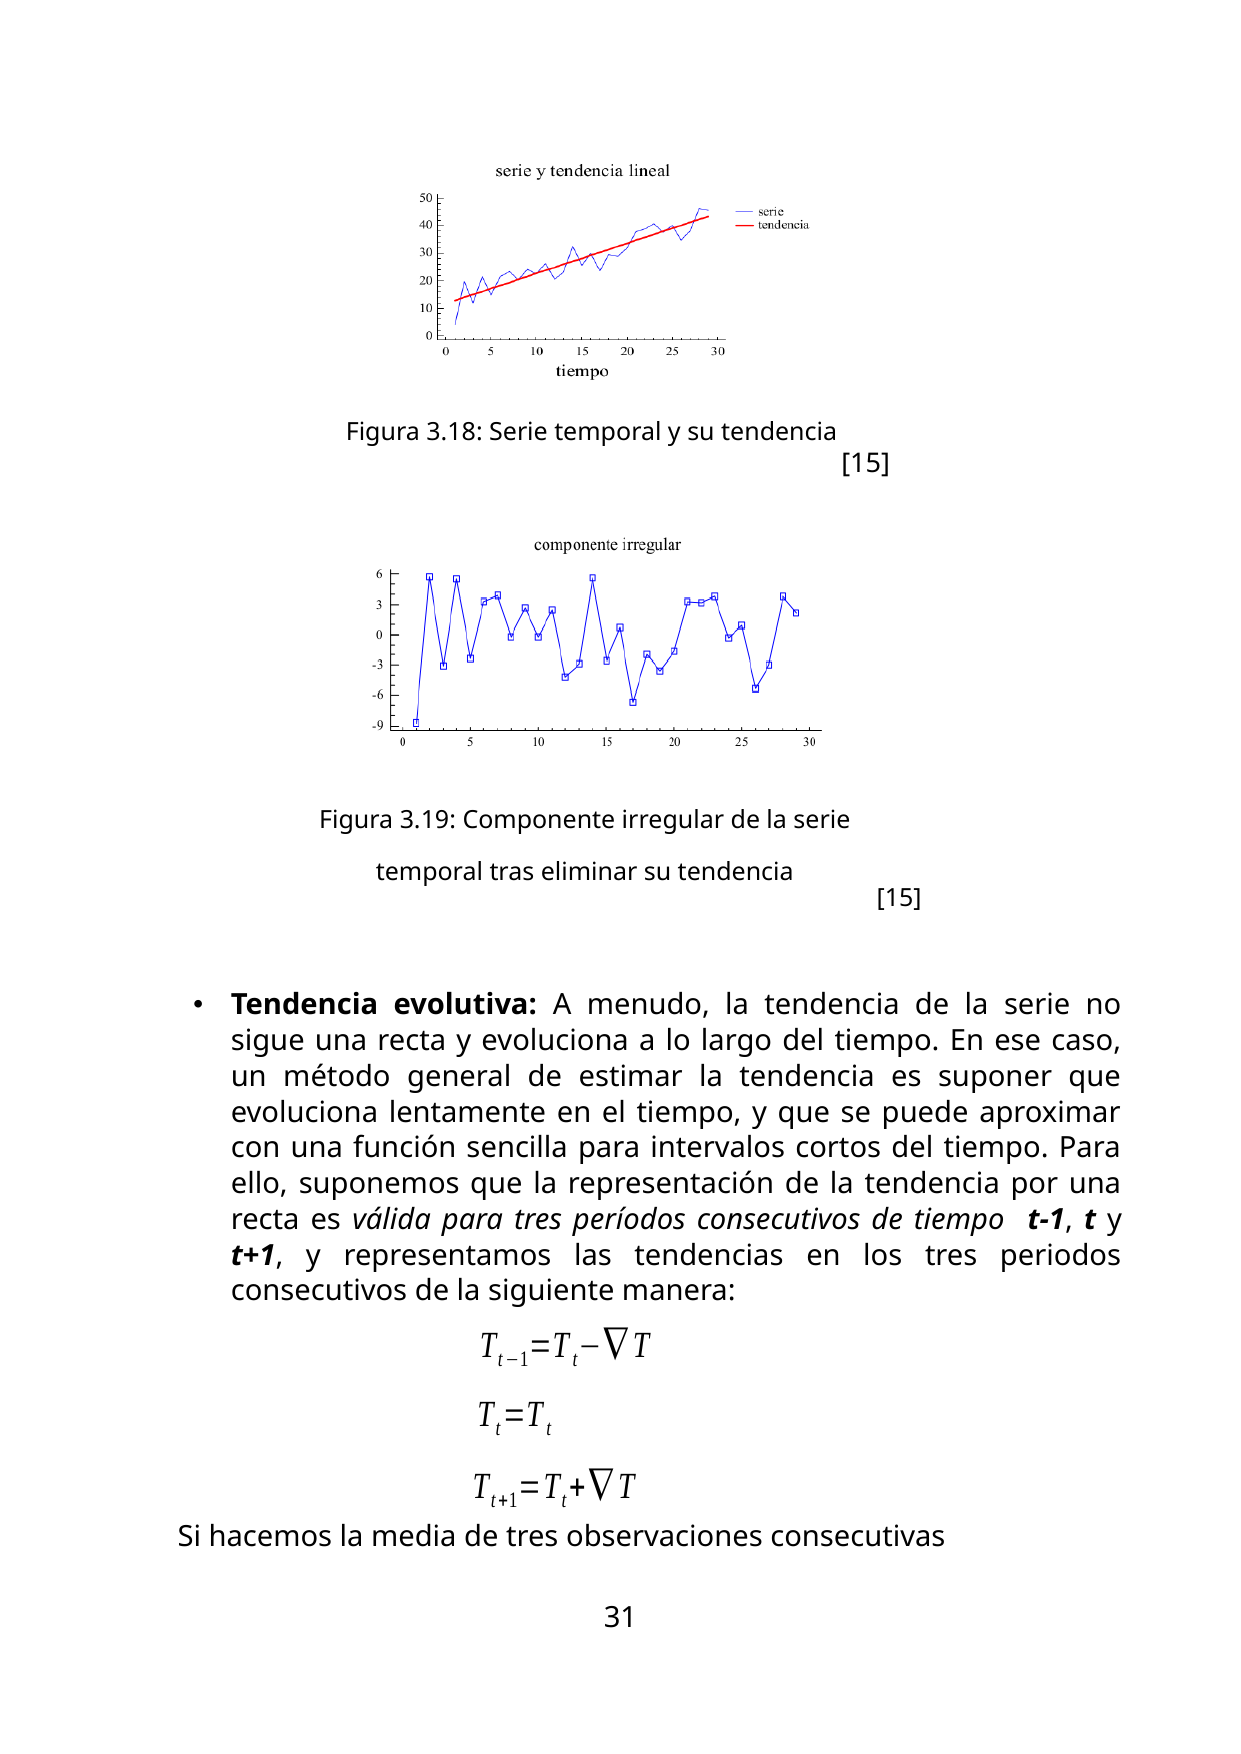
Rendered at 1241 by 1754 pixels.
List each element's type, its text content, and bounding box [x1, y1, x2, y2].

text Si hacemos la media de tres observaciones consecutivas [177, 1476, 1063, 1555]
text Figura 3.18: Serie temporal y su tendencia [342, 142, 841, 447]
text [15] [118, 444, 1122, 481]
text [15] [118, 875, 1122, 915]
text Figura 3.19: Componente irregular de la serie temporal tras eliminar su tendencia [301, 625, 869, 887]
picture [308, 506, 877, 786]
list Tendencia evolutiva: A menudo, la tendencia de la serie no sigue una recta y evoluciona a lo largo del tiempo. En ese caso, un método general de estimar la tendencia es suponer que evoluciona lentamente en el tiempo, y que se puede aproximar con una función sencilla para intervalos cortos del tiempo. Para ello, suponemos que la representación de la tendencia por una recta es válida para tres períodos consecutivos de tiempo t-1, t y t+1, y representamos las tendencias en los tres periodos consecutivos de la siguiente manera: [193, 984, 1122, 1309]
picture [354, 141, 829, 397]
